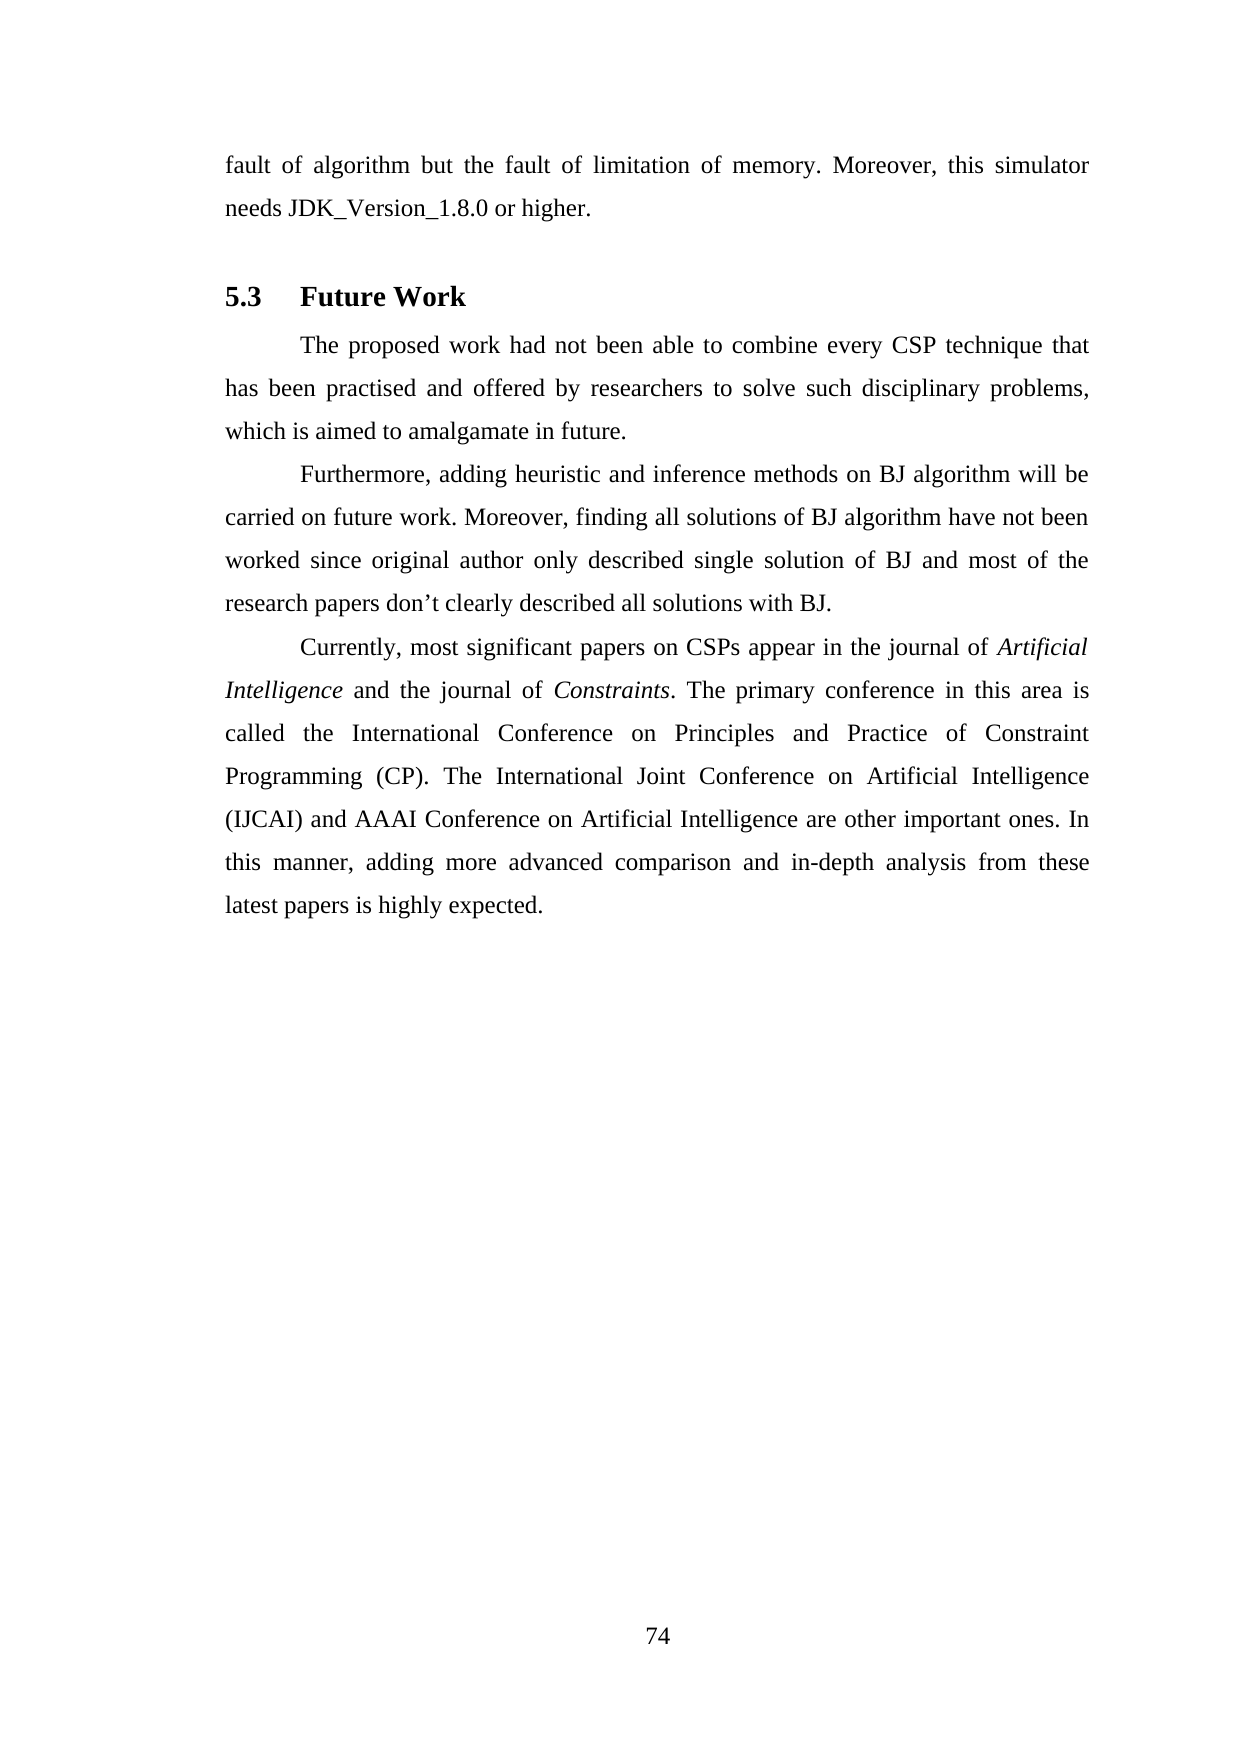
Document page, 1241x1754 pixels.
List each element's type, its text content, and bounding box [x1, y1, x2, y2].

text Furthermore, adding heuristic and inference methods on BJ algorithm will be carried on future work. Moreover, finding all solutions of BJ algorithm have not been worked since original author only described single solution of BJ and most of the research papers don’t clearly described all solutions with BJ. [225, 459, 1090, 617]
text fault of algorithm but the fault of limitation of memory. Moreover, this simulator needs JDK_Version_1.8.0 or higher. [225, 150, 1090, 222]
text The proposed work had not been able to combine every CSP technique that has been practised and offered by researchers to solve such disciplinary problems, which is aimed to amalgamate in future. [225, 330, 1090, 445]
text 5.3 Future Work [225, 279, 1090, 313]
text Currently, most significant papers on CSPs appear in the journal of Artificial Intelligence and the journal of Constraints. The primary conference in this area is called the International Conference on Principles and Practice of Constraint Programming (CP). The International Joint Conference on Artificial Intelligence (IJCAI) and AAAI Conference on Artificial Intelligence are other important ones. In this manner, adding more advanced comparison and in-depth analysis from these latest papers is highly expected. [225, 632, 1090, 919]
